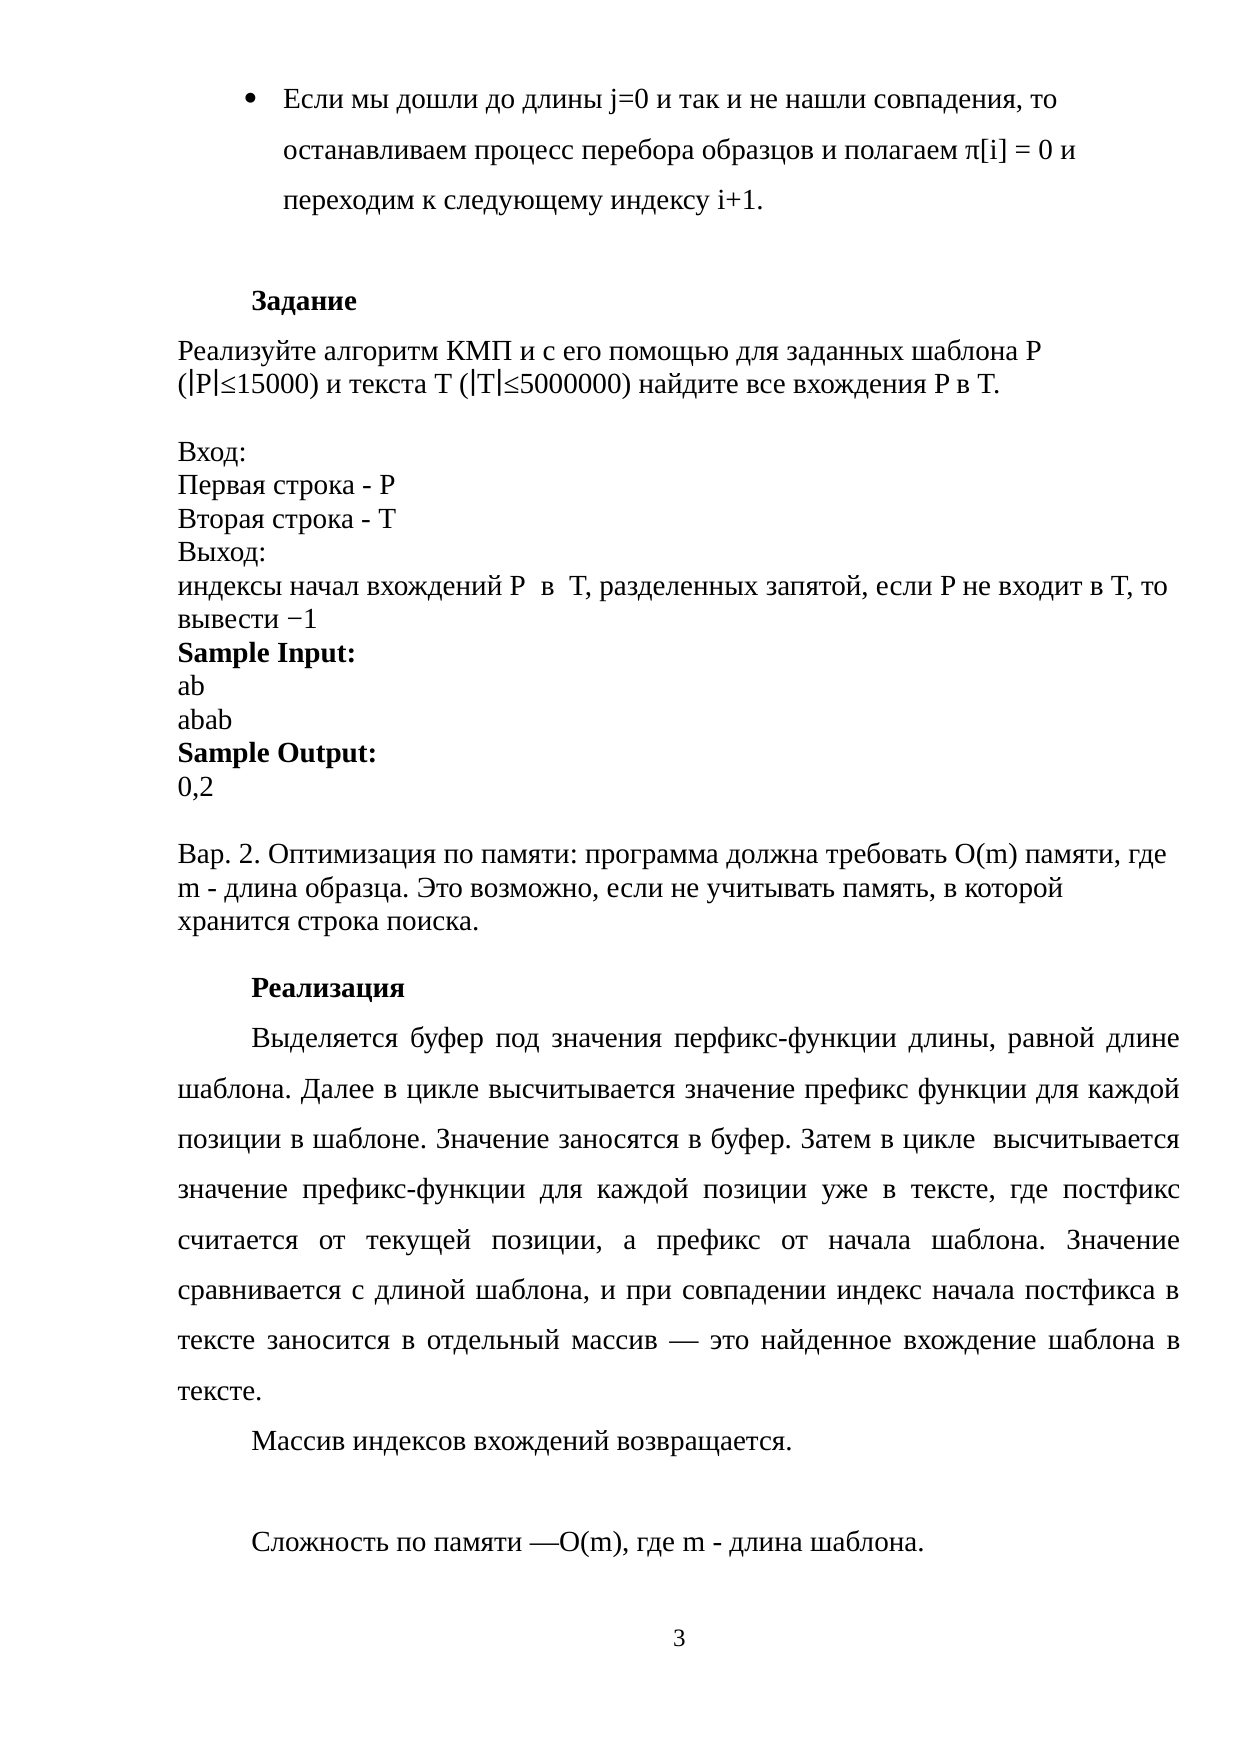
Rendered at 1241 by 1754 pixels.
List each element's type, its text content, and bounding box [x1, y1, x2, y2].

text Сложность по памяти —O(m), где m - длина шаблона. [177, 1524, 1181, 1557]
text abab [177, 702, 1181, 736]
text Sample Output: [177, 736, 1181, 769]
text Выделяется буфер под значения перфикс-функции длины, равной длине шаблона. Далее в цикле высчитывается значение префикс функции для каждой позиции в шаблоне. Значение заносятся в буфер. Затем в цикле высчитывается значение префикс-функции для каждой позиции уже в тексте, где постфикс считается от текущей позиции, а префикс от начала шаблона. Значение сравнивается с длиной шаблона, и при совпадении индекс начала постфикса в тексте заносится в отдельный массив — это найденное вхождение шаблона в тексте. [177, 1021, 1181, 1406]
text Реализация [177, 970, 1181, 1004]
text ab [177, 668, 1181, 702]
text Массив индексов вхождений возвращается. [177, 1423, 1181, 1457]
list Если мы дошли до длины j=0 и так и не нашли совпадения, то останавливаем процесс перебора образцов и полагаем π[i] = 0 и переходим к следующему индексу i+1. [245, 81, 1181, 216]
text Вар. 2. Оптимизация по памяти: программа должна требовать O(m) памяти, где m - длина образца. Это возможно, если не учитывать память, в которой хранится строка поиска. [177, 836, 1181, 937]
text Реализуйте алгоритм КМП и с его помощью для заданных шаблона P (∣P∣≤15000) и текста T (∣T∣≤5000000) найдите все вхождения P в T. Вход: Первая строка - P Вторая строка - T Выход: индексы начал вхождений P в T, разделенных запятой, если P не входит в T, то вывести −1 [177, 333, 1181, 635]
text Sample Input: [177, 635, 1181, 668]
text 0,2 [177, 769, 1181, 803]
text Задание [177, 283, 1181, 316]
